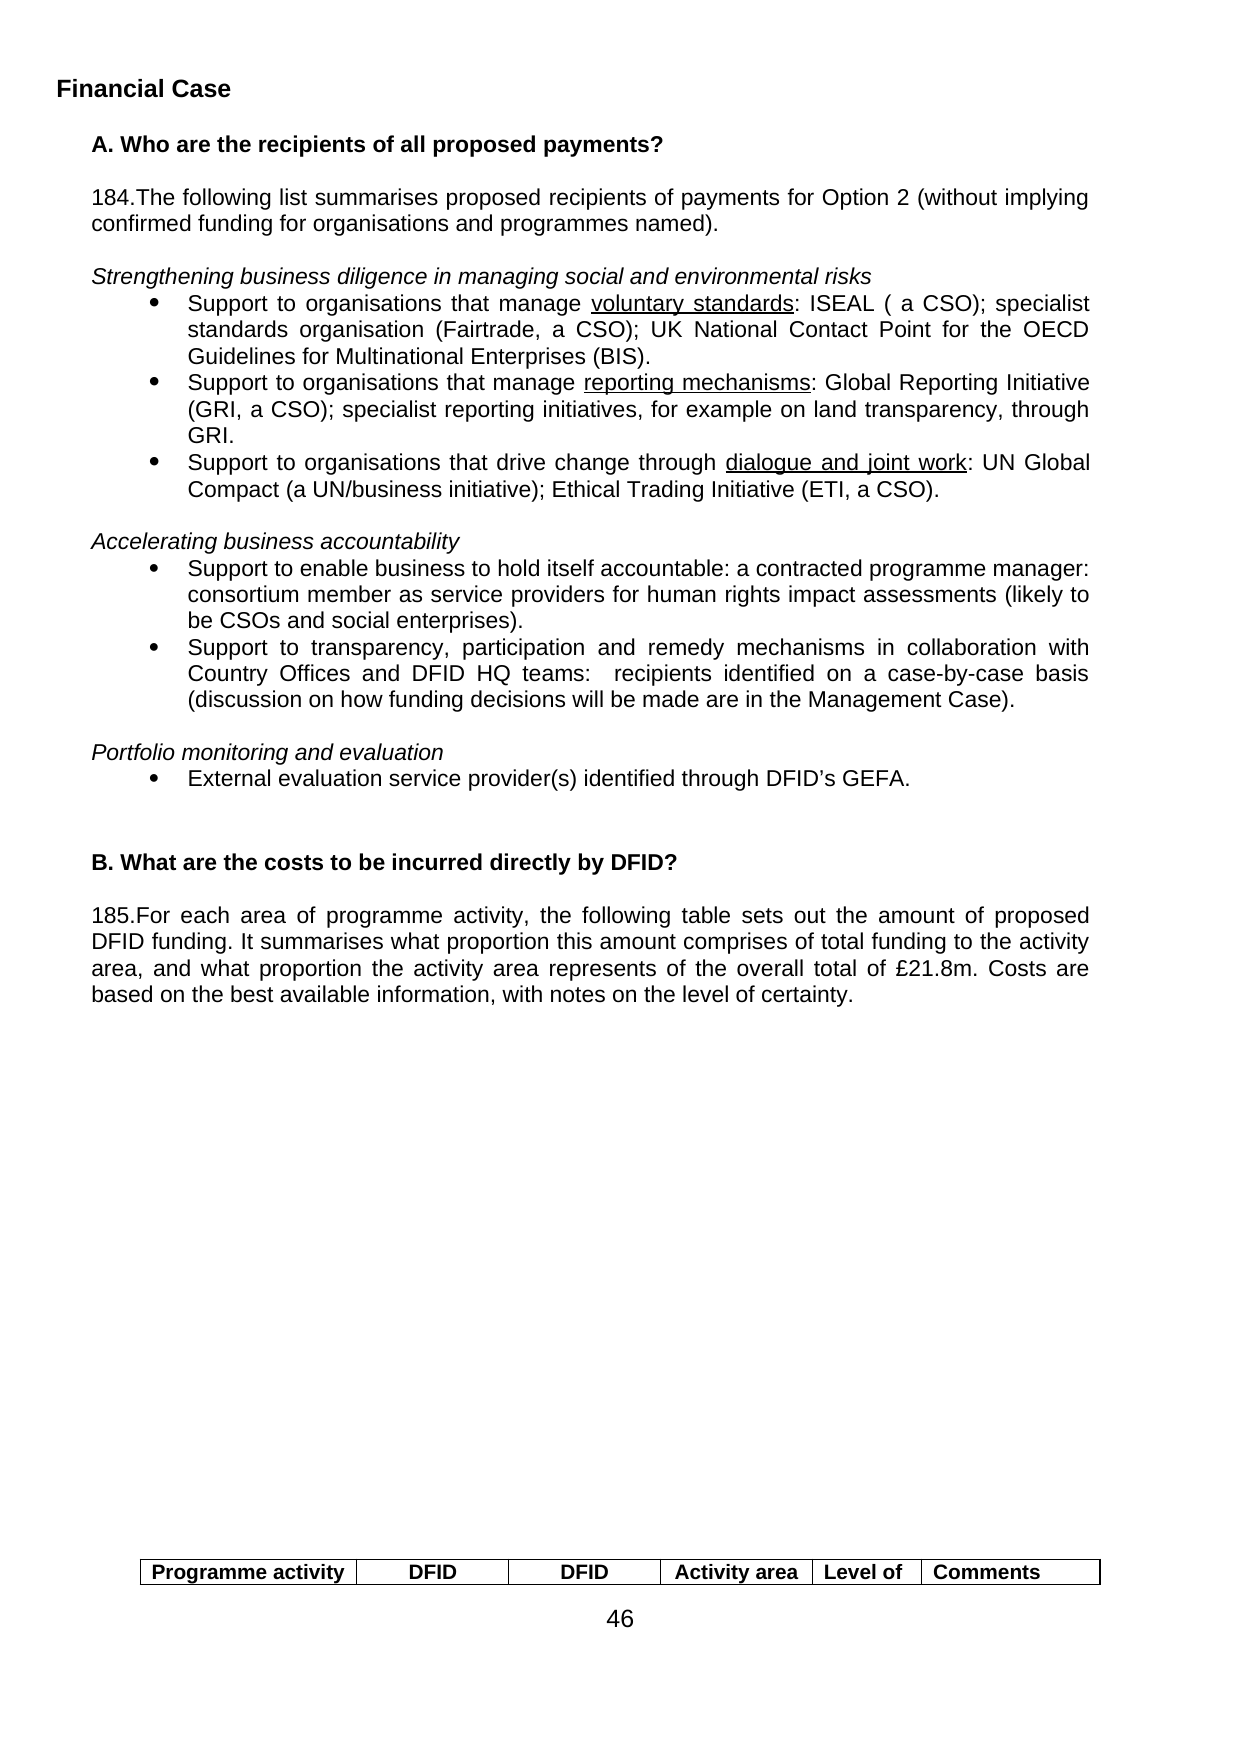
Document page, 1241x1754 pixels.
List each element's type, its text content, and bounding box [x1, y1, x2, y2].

table_header Programme activity [141, 1560, 356, 1583]
text Strengthening business diligence in managing social and environmental risks [91, 263, 1090, 289]
table_header Comments [922, 1560, 1099, 1583]
table_header DFID [357, 1560, 508, 1583]
text Financial Case [56, 74, 1090, 103]
list External evaluation service provider(s) identified through DFID’s GEFA. [150, 765, 1090, 792]
text A. Who are the recipients of all proposed payments? [91, 131, 1090, 158]
list Support to organisations that manage reporting mechanisms: Global Reporting Initiative (GRI, a CSO); specialist reporting initiatives, for example on land transparency, through GRI. [150, 369, 1090, 449]
list The following list summarises proposed recipients of payments for Option 2 (without implying confirmed funding for organisations and programmes named). [150, 184, 1090, 237]
text B. What are the costs to be incurred directly by DFID? [91, 849, 1090, 876]
text Portfolio monitoring and evaluation [56, 739, 1090, 765]
table_header Activity area [661, 1560, 812, 1583]
text Accelerating business accountability [91, 528, 1090, 554]
list For each area of programme activity, the following table sets out the amount of proposed DFID funding. It summarises what proportion this amount comprises of total funding to the activity area, and what proportion the activity area represents of the overall total of £21.8m. Costs are based on the best available information, with notes on the level of certainty. [150, 902, 1090, 1007]
list Support to enable business to hold itself accountable: a contracted programme manager: consortium member as service providers for human rights impact assessments (likely to be CSOs and social enterprises). [150, 554, 1090, 634]
list Support to organisations that drive change through dialogue and joint work: UN Global Compact (a UN/business initiative); Ethical Trading Initiative (ETI, a CSO). [150, 449, 1090, 502]
list Support to organisations that manage voluntary standards: ISEAL ( a CSO); specialist standards organisation (Fairtrade, a CSO); UK National Contact Point for the OECD Guidelines for Multinational Enterprises (BIS). [150, 289, 1090, 369]
table_header DFID [509, 1560, 660, 1583]
list Support to transparency, participation and remedy mechanisms in collaboration with Country Offices and DFID HQ teams: recipients identified on a case-by-case basis (discussion on how funding decisions will be made are in the Management Case). [150, 634, 1090, 713]
table_header Level of [813, 1560, 921, 1583]
